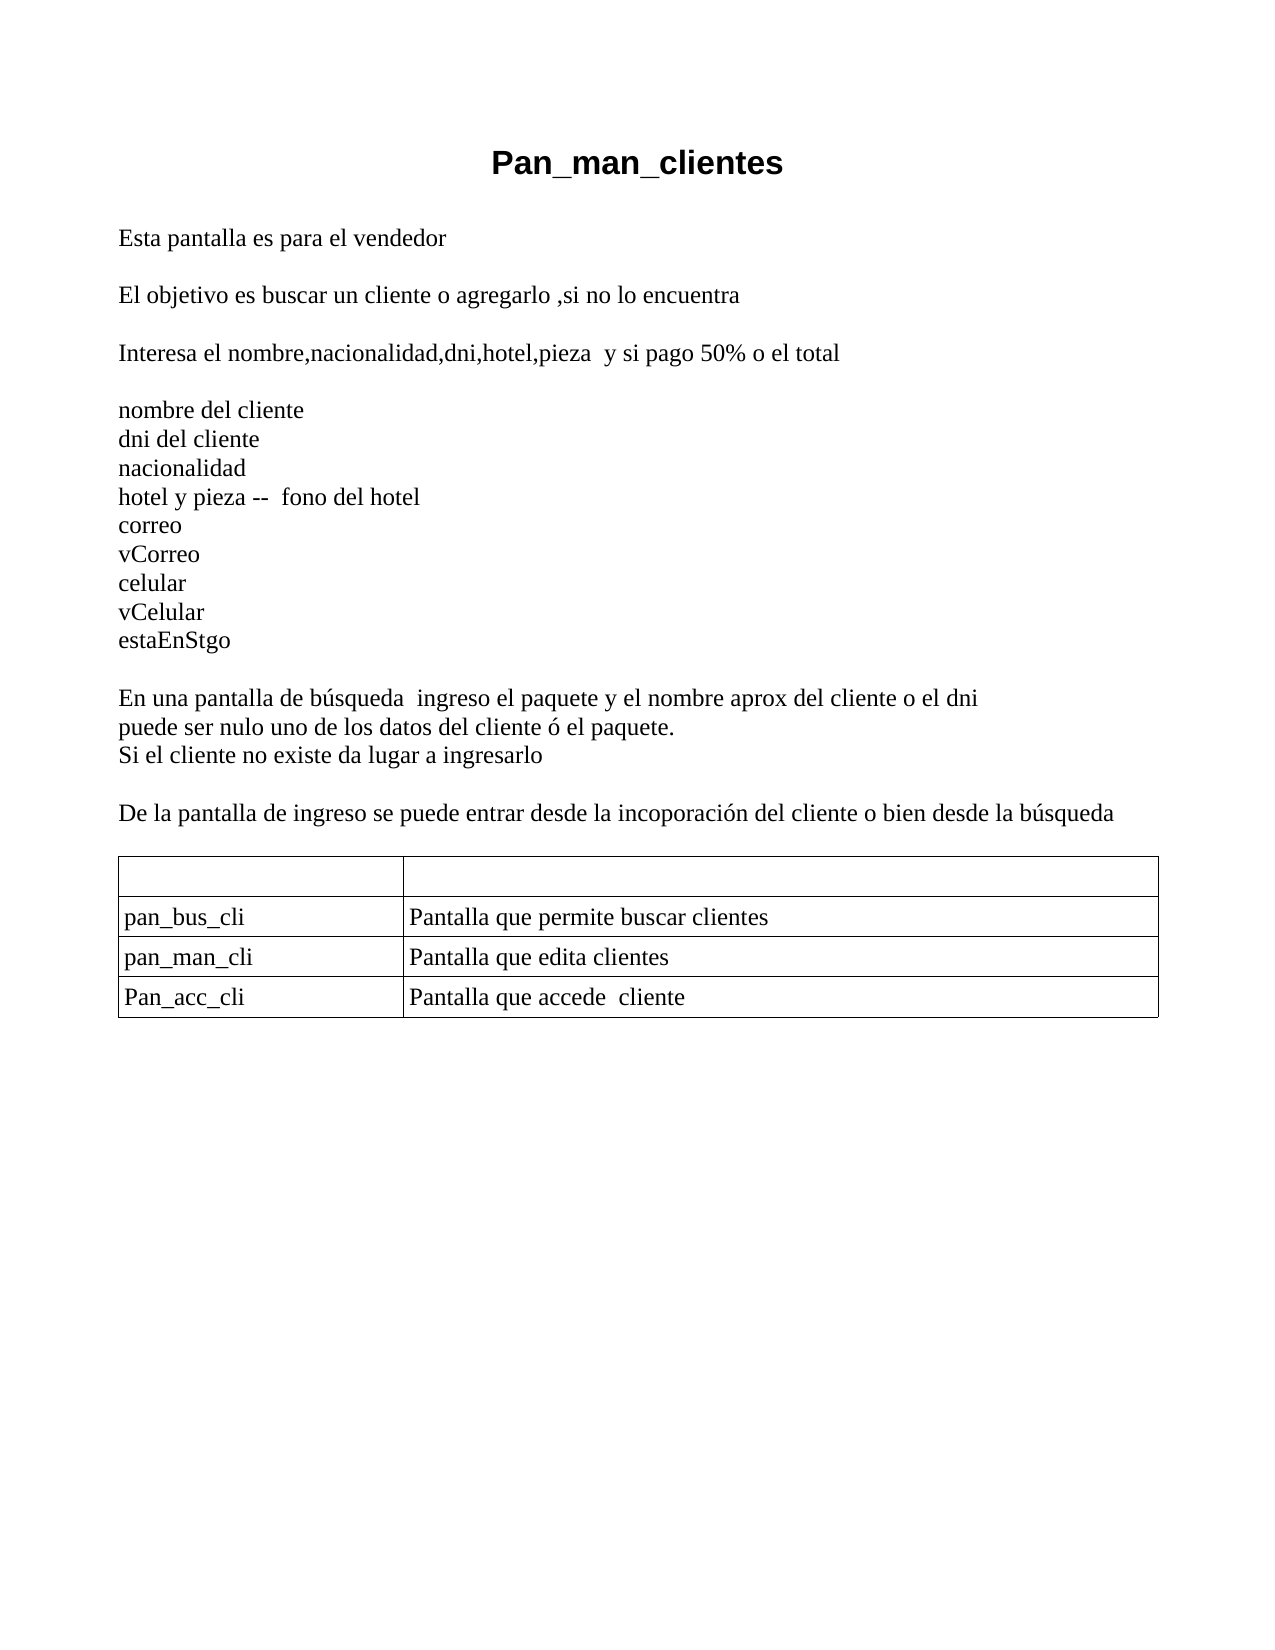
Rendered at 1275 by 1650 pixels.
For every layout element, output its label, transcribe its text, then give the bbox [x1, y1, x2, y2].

table_cell Pan_acc_cli [119, 977, 403, 1017]
table_cell Pantalla que edita clientes [404, 937, 1158, 976]
text estaEnStgo [118, 626, 1157, 654]
text De la pantalla de ingreso se puede entrar desde la incoporación del cliente o bien desde la búsqueda [118, 798, 1157, 827]
text Si el cliente no existe da lugar a ingresarlo [118, 741, 1157, 769]
text vCorreo [118, 539, 1157, 568]
table_cell pan_bus_cli [119, 897, 403, 936]
table_cell pan_man_cli [119, 937, 403, 976]
table_cell Pantalla que accede cliente [404, 977, 1158, 1017]
text vCelular [118, 597, 1157, 626]
text El objetivo es buscar un cliente o agregarlo ,si no lo encuentra [118, 281, 1157, 309]
text nombre del cliente [118, 396, 1157, 424]
text Interesa el nombre,nacionalidad,dni,hotel,pieza y si pago 50% o el total [118, 338, 1157, 367]
text celular [118, 568, 1157, 597]
table_header [119, 857, 403, 896]
text Esta pantalla es para el vendedor [118, 223, 1157, 252]
table_cell Pantalla que permite buscar clientes [404, 897, 1158, 936]
text hotel y pieza -- fono del hotel [118, 482, 1157, 511]
text En una pantalla de búsqueda ingreso el paquete y el nombre aprox del cliente o el dni [118, 683, 1157, 712]
text nacionalidad [118, 453, 1157, 482]
table_header [404, 857, 1158, 896]
subtitle Pan_man_clientes [118, 143, 1157, 182]
text dni del cliente [118, 424, 1157, 453]
text correo [118, 511, 1157, 539]
text puede ser nulo uno de los datos del cliente ó el paquete. [118, 712, 1157, 741]
